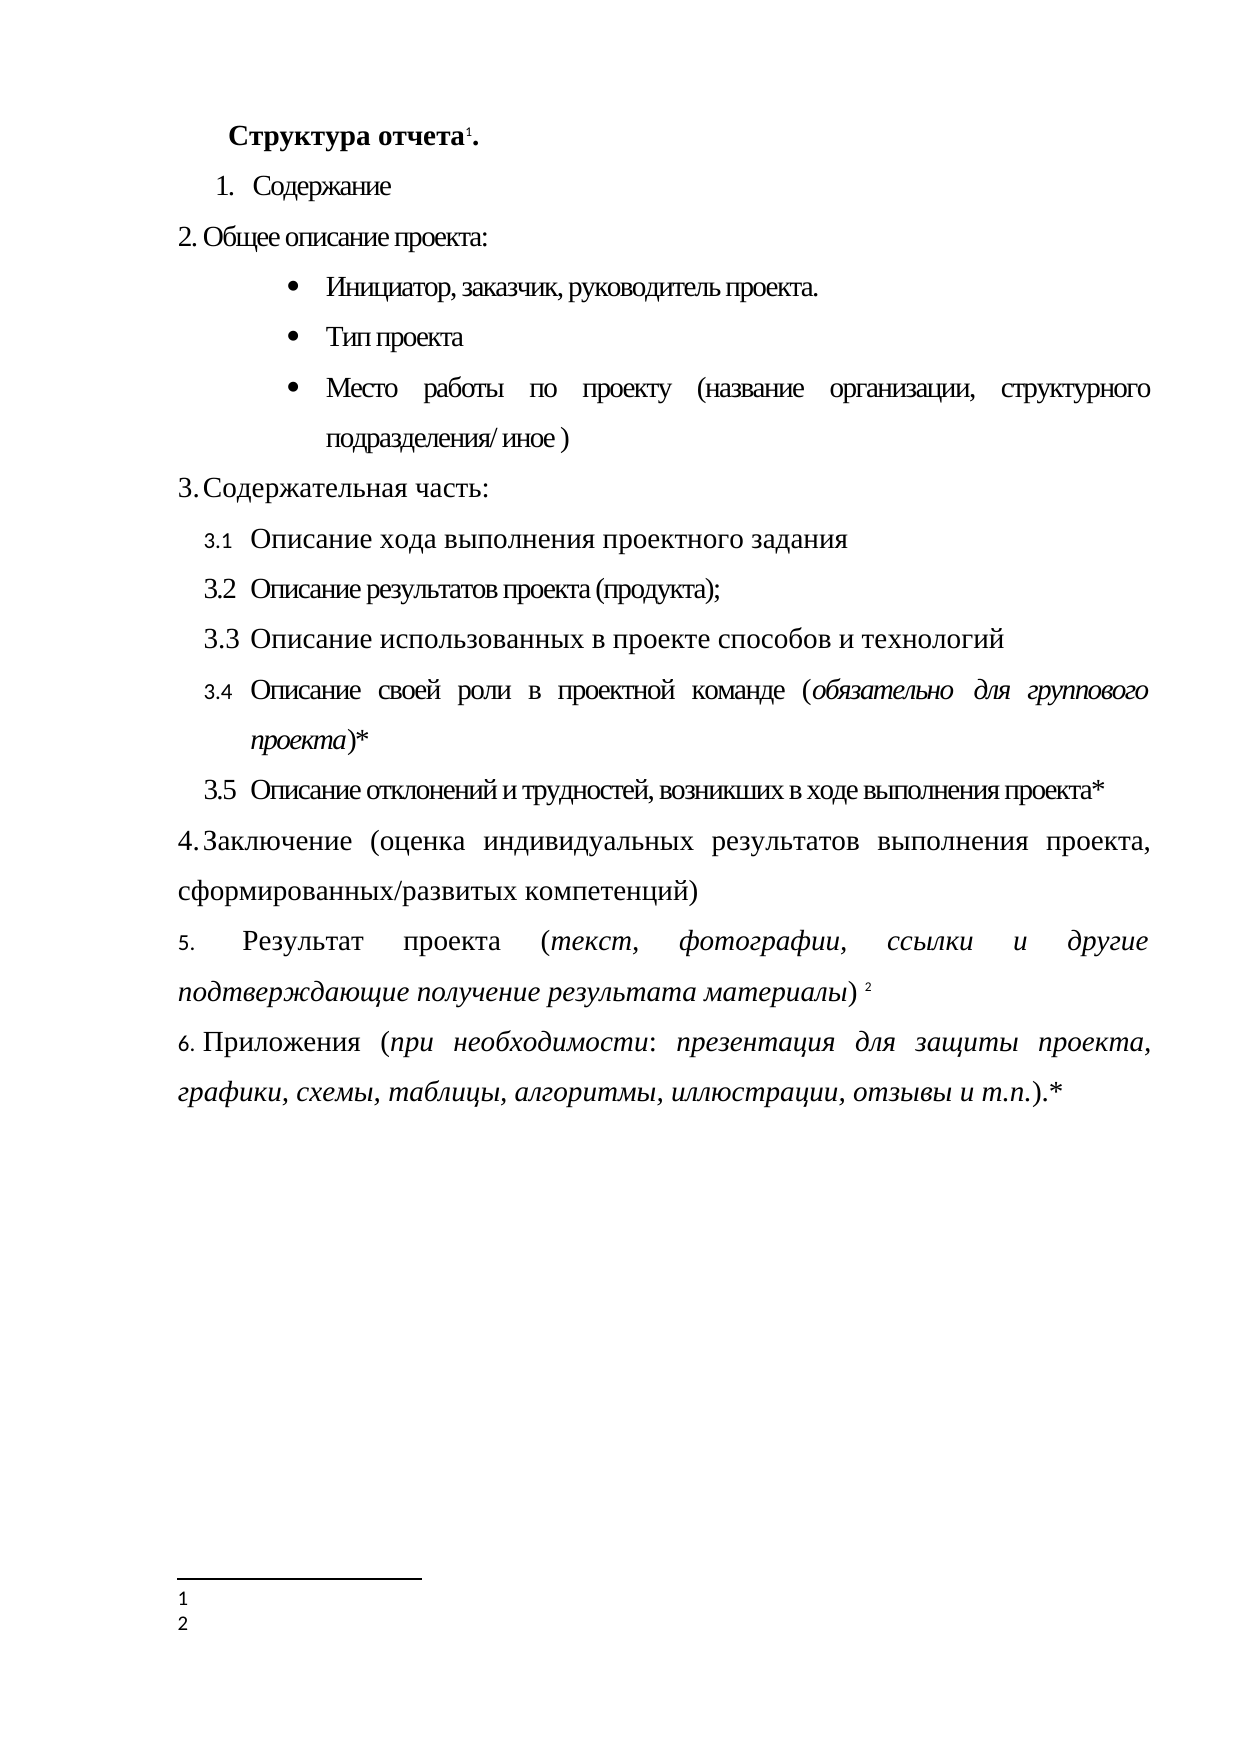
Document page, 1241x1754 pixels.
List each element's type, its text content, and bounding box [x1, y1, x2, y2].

list Общее описание проекта: [178, 219, 1152, 252]
list Приложения (при необходимости: презентация для защиты проекта, графики, схемы, таблицы, алгоритмы, иллюстрации, отзывы и т.п.).* [178, 1024, 1152, 1108]
text Структура отчета. [178, 118, 1152, 152]
list Инициатор, заказчик, руководитель проекта. [288, 269, 1152, 303]
list Место работы по проекту (название организации, структурного подразделения/ иное ) [288, 370, 1152, 454]
list Тип проекта [288, 319, 1152, 353]
list Описание использованных в проекте способов и технологий [203, 622, 1152, 655]
list Содержательная часть: [178, 471, 1152, 504]
list Результат проекта (текст, фотографии, ссылки и другие подтверждающие получение результата материалы) [178, 923, 1152, 1007]
list Содержание [215, 168, 1152, 202]
list Описание хода выполнения проектного задания [203, 521, 1152, 554]
list Заключение (оценка индивидуальных результатов выполнения проекта, сформированных/развитых компетенций) [178, 823, 1152, 907]
list Описание результатов проекта (продукта); [203, 571, 1152, 605]
list Описание отклонений и трудностей, возникших в ходе выполнения проекта* [203, 772, 1152, 806]
list Описание своей роли в проектной команде (обязательно для группового проекта)* [203, 672, 1152, 756]
